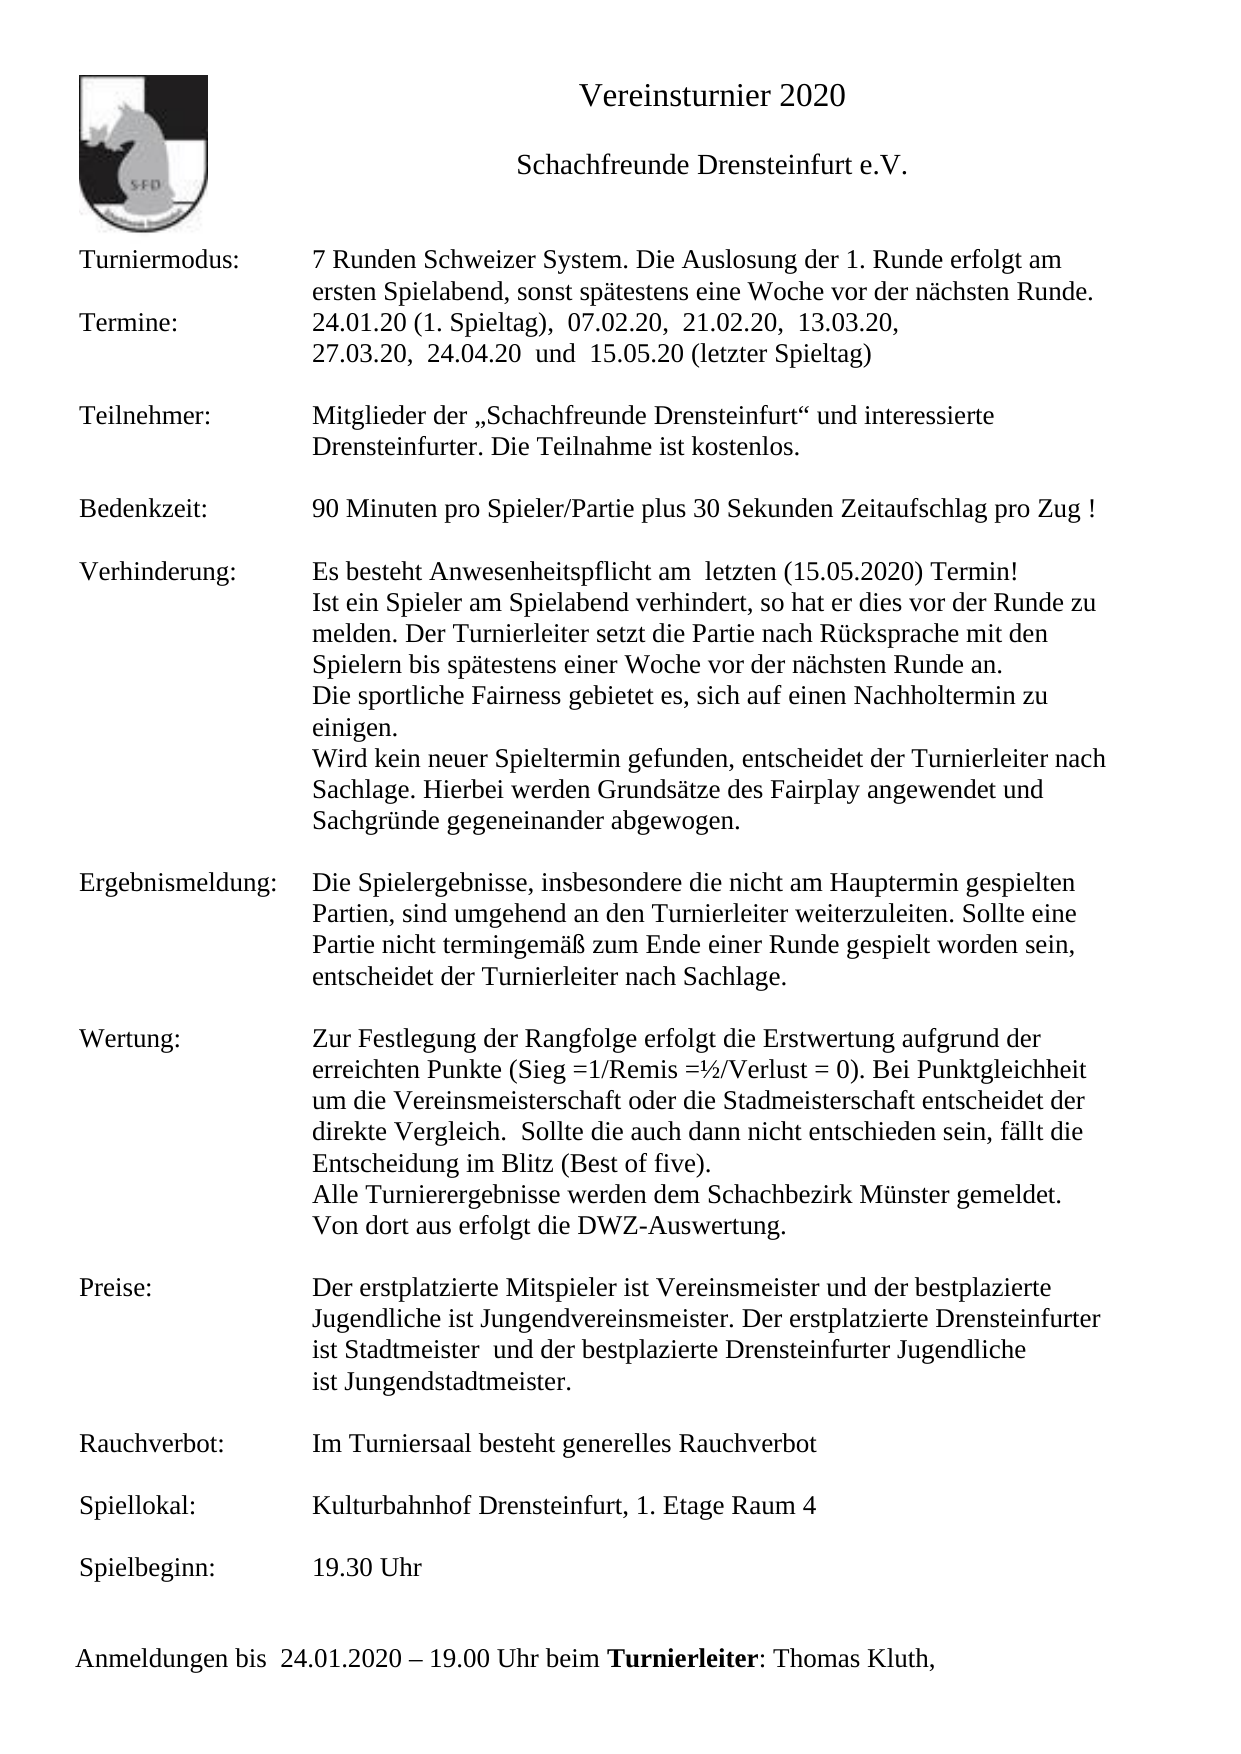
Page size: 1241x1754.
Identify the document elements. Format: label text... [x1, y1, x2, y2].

table_cell Zur Festlegung der Rangfolge erfolgt die Erstwertung aufgrund der erreichten Punkte (Sieg =1/Remis =½/Verlust = 0). Bei Punktgleichheit um die Vereinsmeisterschaft oder die Stadmeisterschaft entscheidet der direkte Vergleich. Sollte die auch dann nicht entschieden sein, fällt die Entscheidung im Blitz (Best of five). Alle Turnierergebnisse werden dem Schachbezirk Münster gemeldet. Von dort aus erfolgt die DWZ-Auswertung. [301, 1022, 1127, 1271]
text Anmeldungen bis 24.01.2020 – 19.00 Uhr beim Turnierleiter: Thomas Kluth, [75, 1643, 1233, 1674]
table_header Vereinsturnier 2020 Schachfreunde Drensteinfurt e.V. [301, 75, 1127, 243]
table_cell Kulturbahnhof Drensteinfurt, 1. Etage Raum 4 [301, 1489, 1127, 1552]
table_cell Teilnehmer: [68, 399, 301, 493]
table_cell Spiellokal: [68, 1489, 301, 1552]
table_cell 7 Runden Schweizer System. Die Auslosung der 1. Runde erfolgt am ersten Spielabend, sonst spätestens eine Woche vor der nächsten Runde. [301, 244, 1127, 306]
table_cell 24.01.20 (1. Spieltag), 07.02.20, 21.02.20, 13.03.20, 27.03.20, 24.04.20 und 15.05.20 (letzter Spieltag) [301, 306, 1127, 399]
table_cell Die Spielergebnisse, insbesondere die nicht am Hauptermin gespielten Partien, sind umgehend an den Turnierleiter weiterzuleiten. Sollte eine Partie nicht termingemäß zum Ende einer Runde gespielt worden sein, entscheidet der Turnierleiter nach Sachlage. [301, 866, 1127, 1022]
table_cell Wertung: [68, 1022, 301, 1271]
table_cell Es besteht Anwesenheitspflicht am letzten (15.05.2020) Termin! Ist ein Spieler am Spielabend verhindert, so hat er dies vor der Runde zu melden. Der Turnierleiter setzt die Partie nach Rücksprache mit den Spielern bis spätestens einer Woche vor der nächsten Runde an. Die sportliche Fairness gebietet es, sich auf einen Nachholtermin zu einigen. Wird kein neuer Spieltermin gefunden, entscheidet der Turnierleiter nach Sachlage. Hierbei werden Grundsätze des Fairplay angewendet und Sachgründe gegeneinander abgewogen. [301, 555, 1127, 866]
table_header [208, 75, 301, 243]
table_cell 90 Minuten pro Spieler/Partie plus 30 Sekunden Zeitaufschlag pro Zug ! [301, 493, 1127, 555]
table_cell Rauchverbot: [68, 1427, 301, 1489]
picture [79, 75, 208, 244]
table_cell Preise: [68, 1271, 301, 1427]
table_cell Turniermodus: [68, 244, 301, 306]
table_cell Bedenkzeit: [68, 493, 301, 555]
table_cell Der erstplatzierte Mitspieler ist Vereinsmeister und der bestplazierte Jugendliche ist Jungendvereinsmeister. Der erstplatzierte Drensteinfurter ist Stadtmeister und der bestplazierte Drensteinfurter Jugendliche ist Jungendstadtmeister. [301, 1271, 1127, 1427]
table_cell Ergebnismeldung: [68, 866, 301, 1022]
table_cell Im Turniersaal besteht generelles Rauchverbot [301, 1427, 1127, 1489]
table_cell Spielbeginn: [68, 1552, 301, 1614]
table_header [68, 75, 79, 243]
table_cell 19.30 Uhr [301, 1552, 1127, 1614]
table_cell Verhinderung: [68, 555, 301, 866]
table_cell Mitglieder der „Schachfreunde Drensteinfurt“ und interessierte Drensteinfurter. Die Teilnahme ist kostenlos. [301, 399, 1127, 493]
table_cell Termine: [68, 306, 301, 399]
